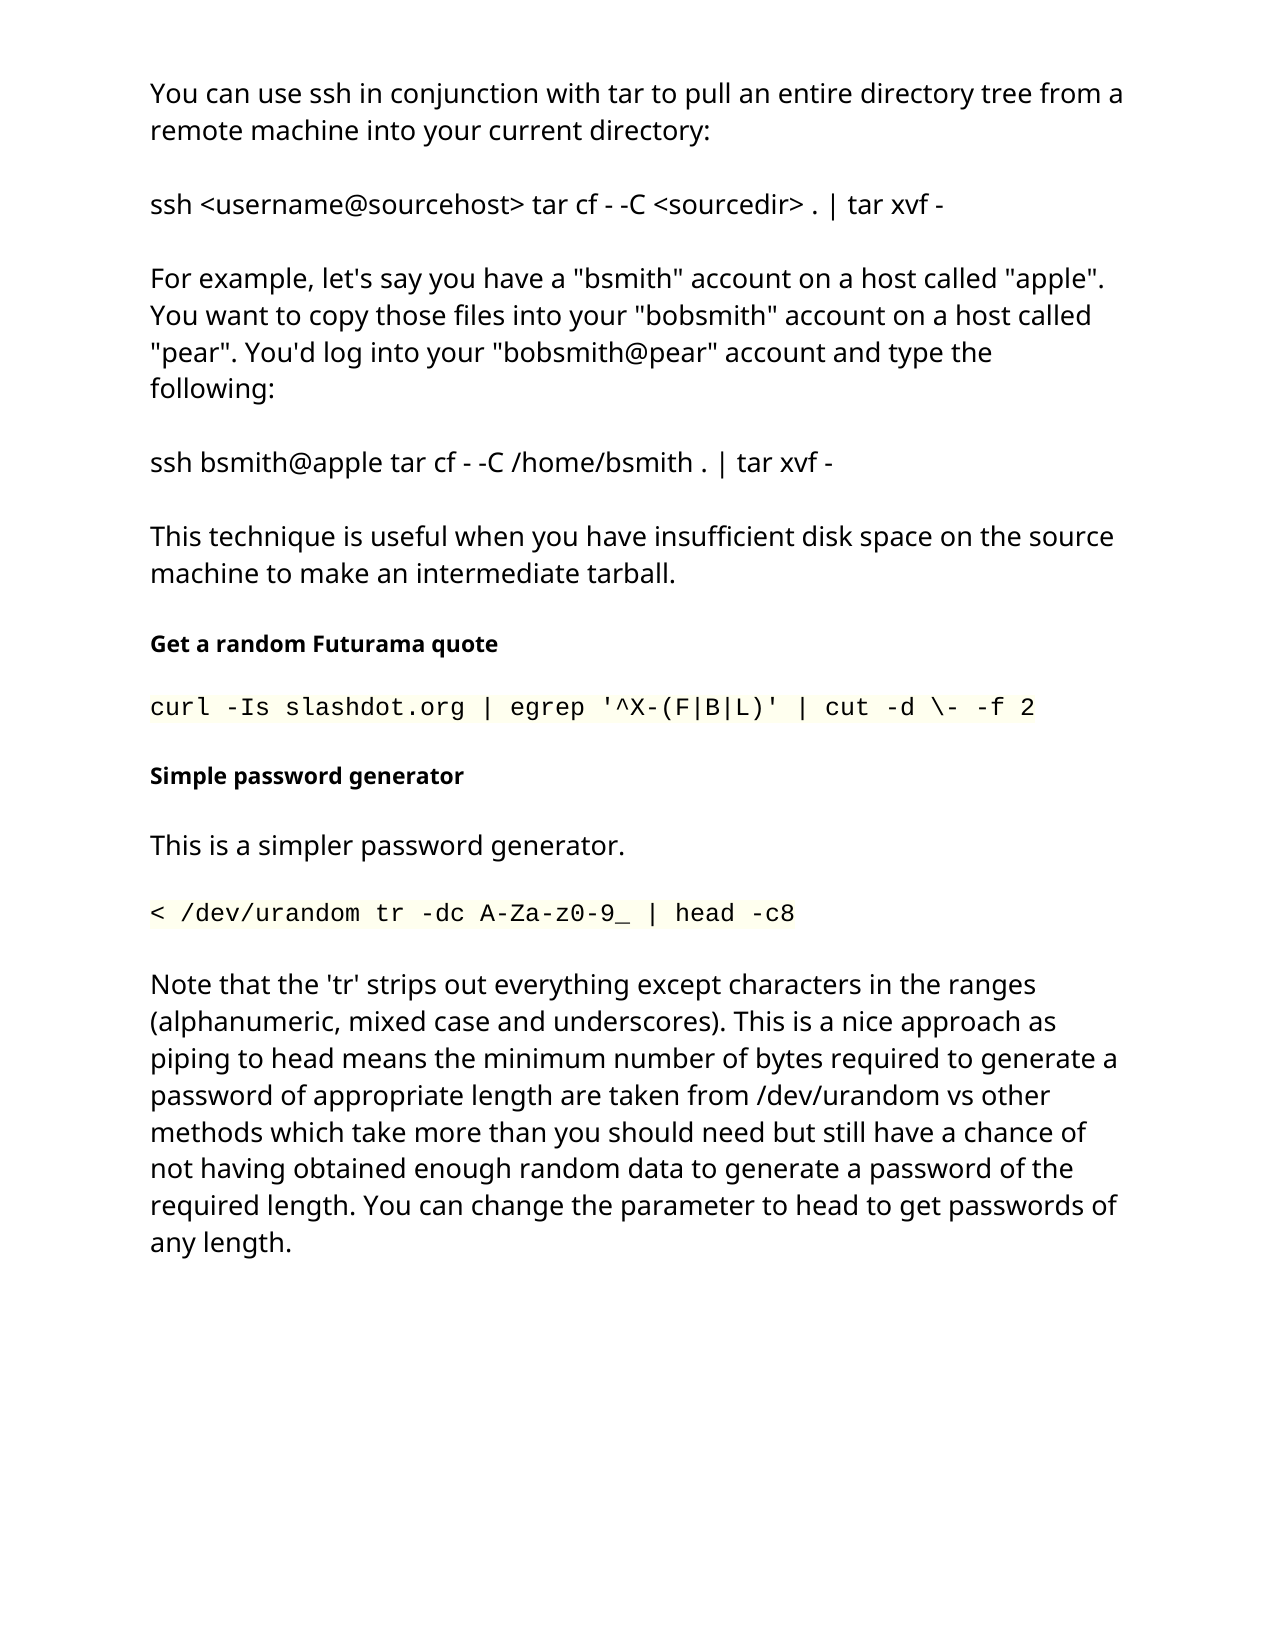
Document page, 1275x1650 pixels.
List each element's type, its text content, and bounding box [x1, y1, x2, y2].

text You can use ssh in conjunction with tar to pull an entire directory tree from a remote machine into your current directory: [150, 75, 1125, 149]
text < /dev/urandom tr -dc A-Za-z0-9_ | head -c8 [150, 900, 1125, 929]
text curl -Is slashdot.org | egrep '^X-(F|B|L)' | cut -d \- -f 2 [150, 695, 1125, 723]
text ssh bsmith@apple tar cf - -C /home/bsmith . | tar xvf - [150, 444, 1125, 481]
text Note that the 'tr' strips out everything except characters in the ranges (alphanumeric, mixed case and underscores). This is a nice approach as piping to head means the minimum number of bytes required to generate a password of appropriate length are taken from /dev/urandom vs other methods which take more than you should need but still have a chance of not having obtained enough random data to generate a password of the required length. You can change the parameter to head to get passwords of any length. [150, 966, 1125, 1261]
text For example, let's say you have a "bsmith" account on a host called "apple". You want to copy those files into your "bobsmith" account on a host called "pear". You'd log into your "bobsmith@pear" account and type the following: [150, 259, 1125, 407]
text This technique is useful when you have insufficient disk space on the source machine to make an intermediate tarball. [150, 517, 1125, 591]
text Simple password generator [150, 760, 1125, 791]
text Get a random Futurama quote [150, 628, 1125, 659]
text This is a simpler password generator. [150, 827, 1125, 863]
text ssh <username@sourcehost> tar cf - -C <sourcedir> . | tar xvf - [150, 186, 1125, 222]
